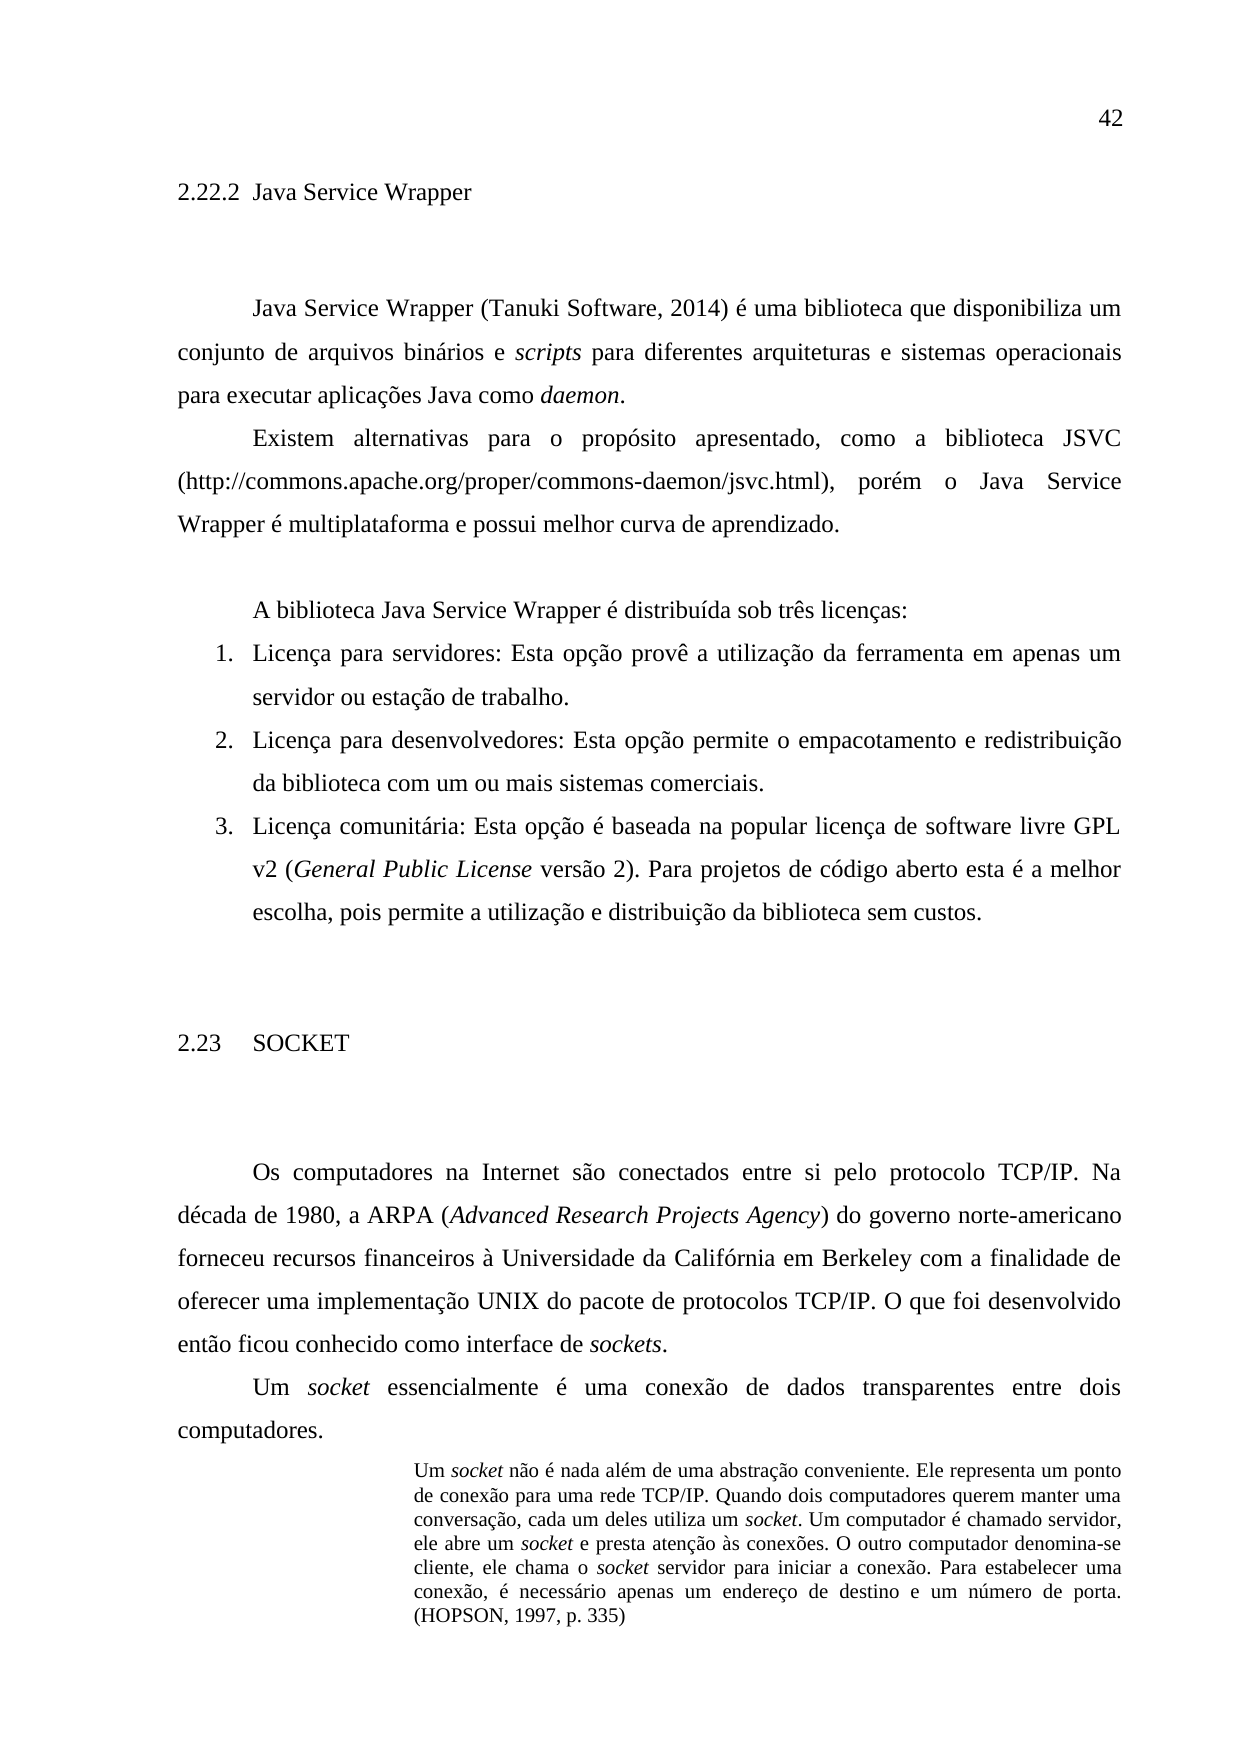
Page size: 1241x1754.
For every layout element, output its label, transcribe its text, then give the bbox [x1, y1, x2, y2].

subtitle Java Service Wrapper [177, 177, 1122, 206]
text Um socket não é nada além de uma abstração conveniente. Ele representa um ponto de conexão para uma rede TCP/IP. Quando dois computadores querem manter uma conversação, cada um deles utiliza um socket. Um computador é chamado servidor, ele abre um socket e presta atenção às conexões. O outro computador denomina-se cliente, ele chama o socket servidor para iniciar a conexão. Para estabelecer uma conexão, é necessário apenas um endereço de destino e um número de porta. (HOPSON, 1997, p. 335) [413, 1458, 1122, 1627]
text Um socket essencialmente é uma conexão de dados transparentes entre dois computadores. [177, 1372, 1122, 1444]
text Java Service Wrapper (Tanuki Software, 2014) é uma biblioteca que disponibiliza um conjunto de arquivos binários e scripts para diferentes arquiteturas e sistemas operacionais para executar aplicações Java como daemon. [177, 293, 1122, 408]
text Os computadores na Internet são conectados entre si pelo protocolo TCP/IP. Na década de 1980, a ARPA (Advanced Research Projects Agency) do governo norte-americano forneceu recursos financeiros à Universidade da Califórnia em Berkeley com a finalidade de oferecer uma implementação UNIX do pacote de protocolos TCP/IP. O que foi desenvolvido então ficou conhecido como interface de sockets. [177, 1157, 1122, 1358]
list Licença comunitária: Esta opção é baseada na popular licença de software livre GPL v2 (General Public License versão 2). Para projetos de código aberto esta é a melhor escolha, pois permite a utilização e distribuição da biblioteca sem custos. [215, 811, 1122, 926]
list Licença para desenvolvedores: Esta opção permite o empacotamento e redistribuição da biblioteca com um ou mais sistemas comerciais. [215, 725, 1122, 797]
text A biblioteca Java Service Wrapper é distribuída sob três licenças: [177, 595, 1122, 624]
subtitle SOCKET [177, 1028, 1122, 1057]
text Existem alternativas para o propósito apresentado, como a biblioteca JSVC (http://commons.apache.org/proper/commons-daemon/jsvc.html), porém o Java Service Wrapper é multiplataforma e possui melhor curva de aprendizado. [177, 423, 1122, 538]
list Licença para servidores: Esta opção provê a utilização da ferramenta em apenas um servidor ou estação de trabalho. [215, 638, 1122, 710]
